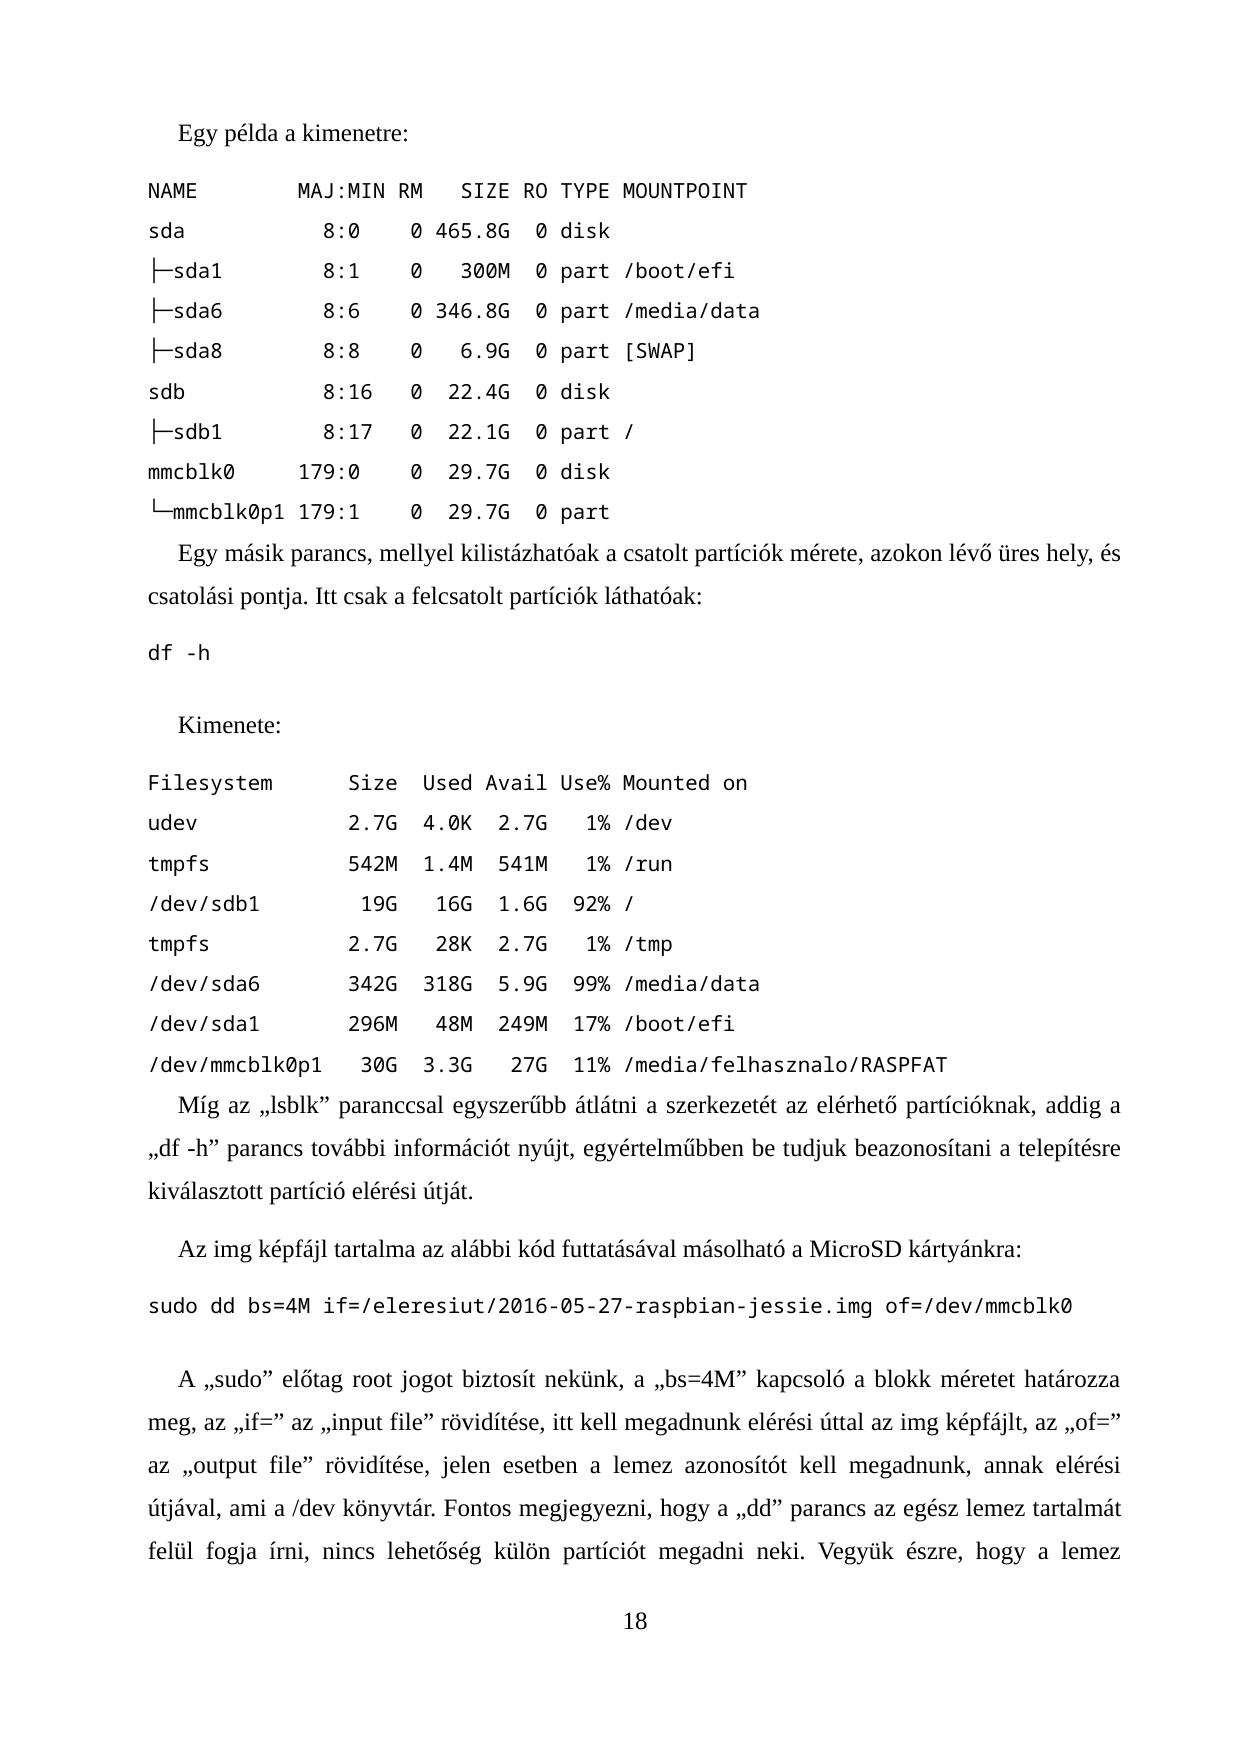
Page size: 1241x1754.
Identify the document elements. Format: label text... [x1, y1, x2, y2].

text sdb 8:16 0 22.4G 0 disk [148, 377, 1122, 405]
text A „sudo” előtag root jogot biztosít nekünk, a „bs=4M” kapcsoló a blokk méretet határozza meg, az „if=” az „input file” rövidítése, itt kell megadnunk elérési úttal az img képfájlt, az „of=” az „output file” rövidítése, jelen esetben a lemez azonosítót kell megadnunk, annak elérési útjával, ami a /dev könyvtár. Fontos megjegyezni, hogy a „dd” parancs az egész lemez tartalmát felül fogja írni, nincs lehetőség külön partíciót megadni neki. Vegyük észre, hogy a lemez [148, 1364, 1122, 1565]
text udev 2.7G 4.0K 2.7G 1% /dev [148, 808, 1122, 837]
text NAME MAJ:MIN RM SIZE RO TYPE MOUNTPOINT [148, 176, 1122, 204]
text ├─sda8 8:8 0 6.9G 0 part [SWAP] [148, 337, 1122, 365]
text /dev/mmcblk0p1 30G 3.3G 27G 11% /media/felhasznalo/RASPFAT [148, 1050, 1122, 1078]
text df -h [148, 638, 1093, 667]
text /dev/sda1 296M 48M 249M 17% /boot/efi [148, 1009, 1122, 1038]
text tmpfs 2.7G 28K 2.7G 1% /tmp [148, 929, 1122, 958]
text sudo dd bs=4M if=/eleresiut/2016-05-27-raspbian-jessie.img of=/dev/mmcblk0 [148, 1292, 1093, 1320]
text Az img képfájl tartalma az alábbi kód futtatásával másolható a MicroSD kártyánkra: [148, 1234, 1122, 1263]
text /dev/sda6 342G 318G 5.9G 99% /media/data [148, 969, 1122, 998]
text Míg az „lsblk” paranccsal egyszerűbb átlátni a szerkezetét az elérhető partícióknak, addig a „df -h” parancs további információt nyújt, egyértelműbben be tudjuk beazonosítani a telepítésre kiválasztott partíció elérési útját. [148, 1090, 1122, 1205]
text ├─sda1 8:1 0 300M 0 part /boot/efi [148, 256, 1122, 285]
text tmpfs 542M 1.4M 541M 1% /run [148, 849, 1122, 877]
text └─mmcblk0p1 179:1 0 29.7G 0 part [148, 497, 1122, 526]
text ├─sdb1 8:17 0 22.1G 0 part / [148, 417, 1122, 446]
text mmcblk0 179:0 0 29.7G 0 disk [148, 457, 1122, 486]
text Kimenete: [148, 711, 1122, 739]
text sda 8:0 0 465.8G 0 disk [148, 216, 1122, 244]
text ├─sda6 8:6 0 346.8G 0 part /media/data [148, 296, 1122, 325]
text Filesystem Size Used Avail Use% Mounted on [148, 768, 1122, 797]
text Egy másik parancs, mellyel kilistázhatóak a csatolt partíciók mérete, azokon lévő üres hely, és csatolási pontja. Itt csak a felcsatolt partíciók láthatóak: [148, 538, 1122, 609]
text /dev/sdb1 19G 16G 1.6G 92% / [148, 889, 1122, 917]
text Egy példa a kimenetre: [148, 118, 1122, 147]
